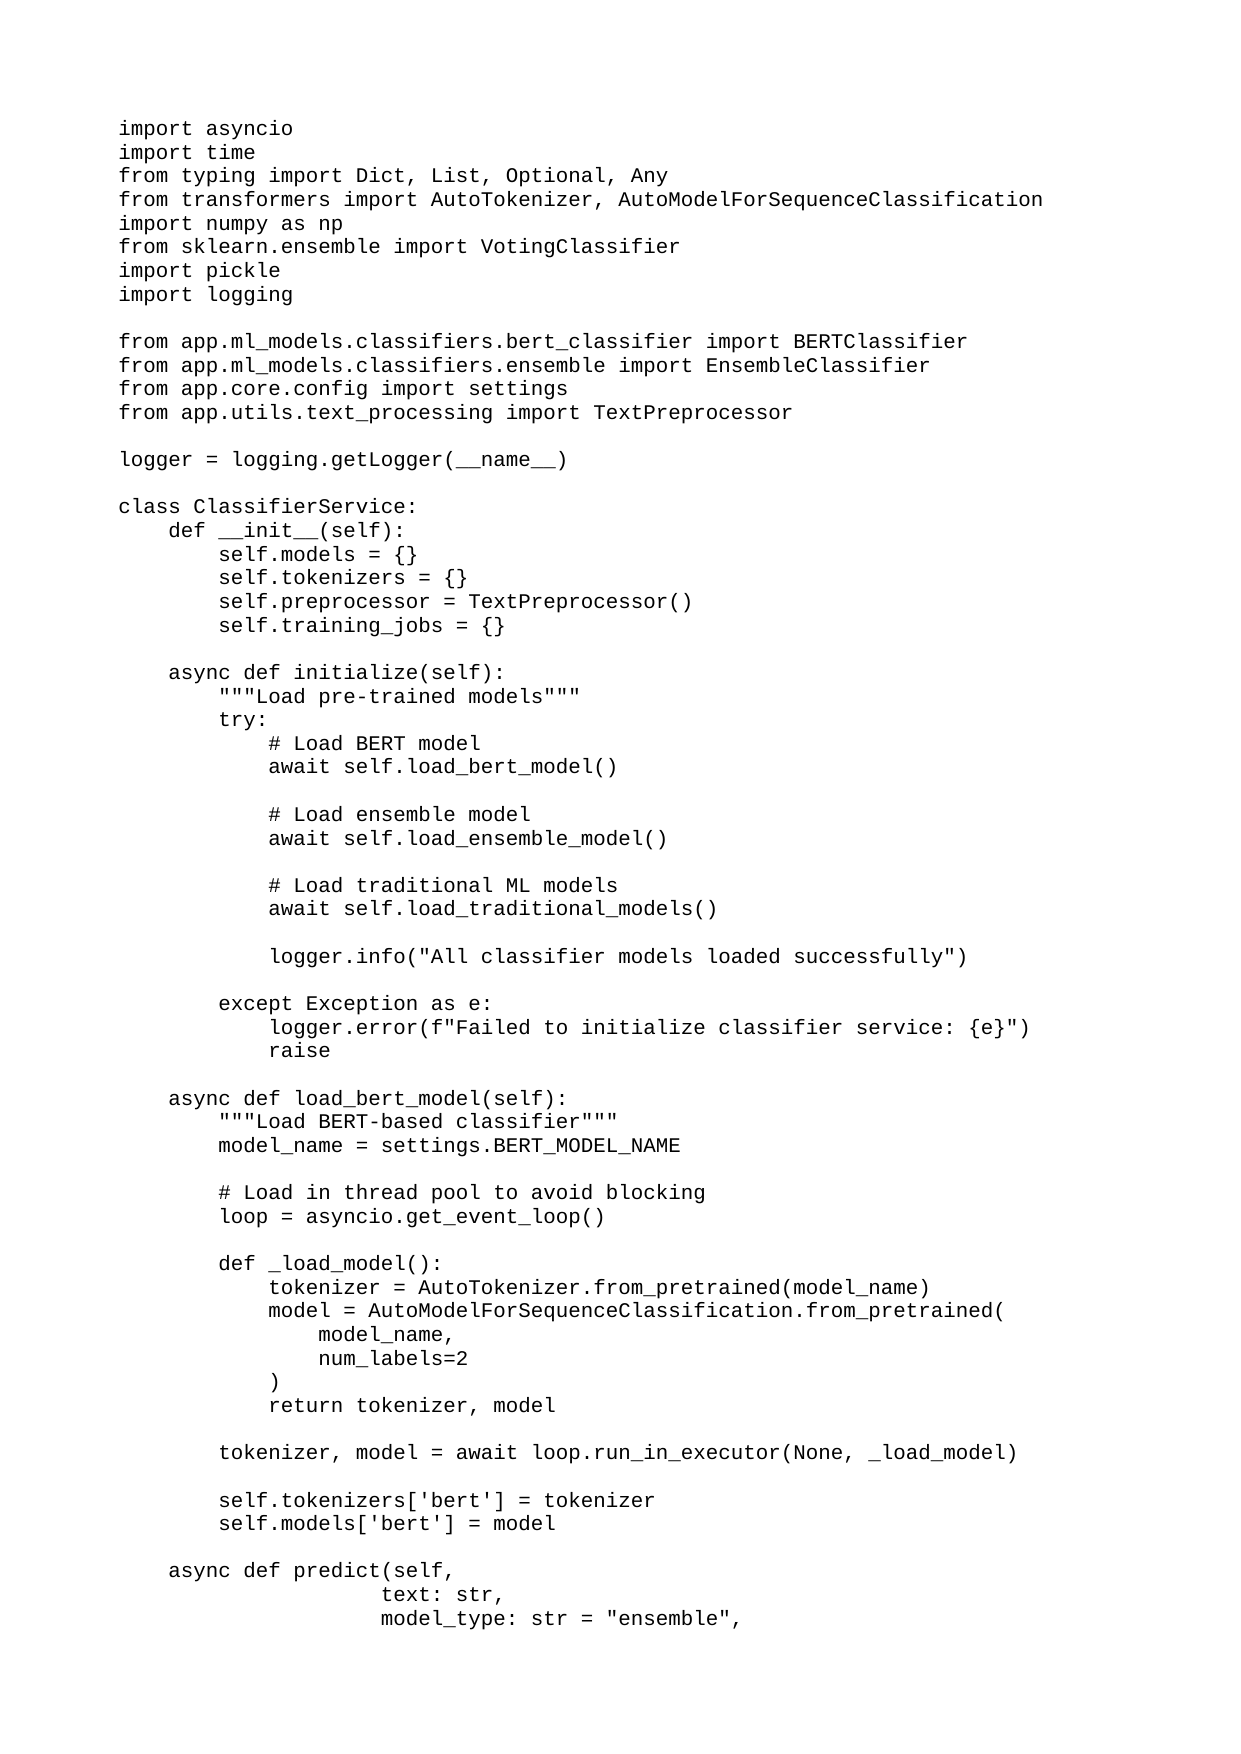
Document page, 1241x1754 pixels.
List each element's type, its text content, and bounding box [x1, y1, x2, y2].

text await self.load_traditional_models() [118, 898, 1122, 922]
text loop = asyncio.get_event_loop() [118, 1206, 1122, 1229]
text await self.load_ensemble_model() [118, 827, 1122, 851]
text await self.load_bert_model() [118, 757, 1122, 780]
text # Load in thread pool to avoid blocking [118, 1182, 1122, 1206]
text import time [118, 142, 1122, 165]
text model_name = settings.BERT_MODEL_NAME [118, 1135, 1122, 1158]
text """Load BERT-based classifier""" [118, 1111, 1122, 1135]
text # Load BERT model [118, 733, 1122, 757]
text model = AutoModelForSequenceClassification.from_pretrained( [118, 1300, 1122, 1324]
text logger.error(f"Failed to initialize classifier service: {e}") [118, 1017, 1122, 1040]
text # Load traditional ML models [118, 875, 1122, 898]
text ) [118, 1371, 1122, 1395]
text num_labels=2 [118, 1348, 1122, 1371]
text model_name, [118, 1324, 1122, 1348]
text tokenizer = AutoTokenizer.from_pretrained(model_name) [118, 1277, 1122, 1300]
text self.tokenizers = {} [118, 567, 1122, 591]
text return tokenizer, model [118, 1395, 1122, 1419]
text import logging [118, 284, 1122, 307]
text self.training_jobs = {} [118, 615, 1122, 638]
text import numpy as np [118, 213, 1122, 236]
text import asyncio [118, 118, 1122, 142]
text """Load pre-trained models""" [118, 686, 1122, 709]
text from typing import Dict, List, Optional, Any [118, 165, 1122, 189]
text self.models = {} [118, 544, 1122, 567]
text self.tokenizers['bert'] = tokenizer [118, 1489, 1122, 1513]
text text: str, [118, 1584, 1122, 1608]
text try: [118, 709, 1122, 733]
text from app.ml_models.classifiers.bert_classifier import BERTClassifier [118, 331, 1122, 354]
text from transformers import AutoTokenizer, AutoModelForSequenceClassification [118, 189, 1122, 213]
text def __init__(self): [118, 520, 1122, 544]
text def _load_model(): [118, 1253, 1122, 1277]
text async def predict(self, [118, 1561, 1122, 1584]
text from app.core.config import settings [118, 378, 1122, 402]
text model_type: str = "ensemble", [118, 1608, 1122, 1631]
text logger.info("All classifier models loaded successfully") [118, 946, 1122, 969]
text except Exception as e: [118, 993, 1122, 1017]
text import pickle [118, 260, 1122, 284]
text # Load ensemble model [118, 804, 1122, 827]
text async def initialize(self): [118, 662, 1122, 686]
text raise [118, 1040, 1122, 1064]
text from app.utils.text_processing import TextPreprocessor [118, 402, 1122, 426]
text self.preprocessor = TextPreprocessor() [118, 591, 1122, 615]
text from app.ml_models.classifiers.ensemble import EnsembleClassifier [118, 354, 1122, 378]
text self.models['bert'] = model [118, 1513, 1122, 1537]
text logger = logging.getLogger(__name__) [118, 449, 1122, 473]
text from sklearn.ensemble import VotingClassifier [118, 236, 1122, 260]
text async def load_bert_model(self): [118, 1088, 1122, 1111]
text class ClassifierService: [118, 496, 1122, 520]
text tokenizer, model = await loop.run_in_executor(None, _load_model) [118, 1442, 1122, 1466]
